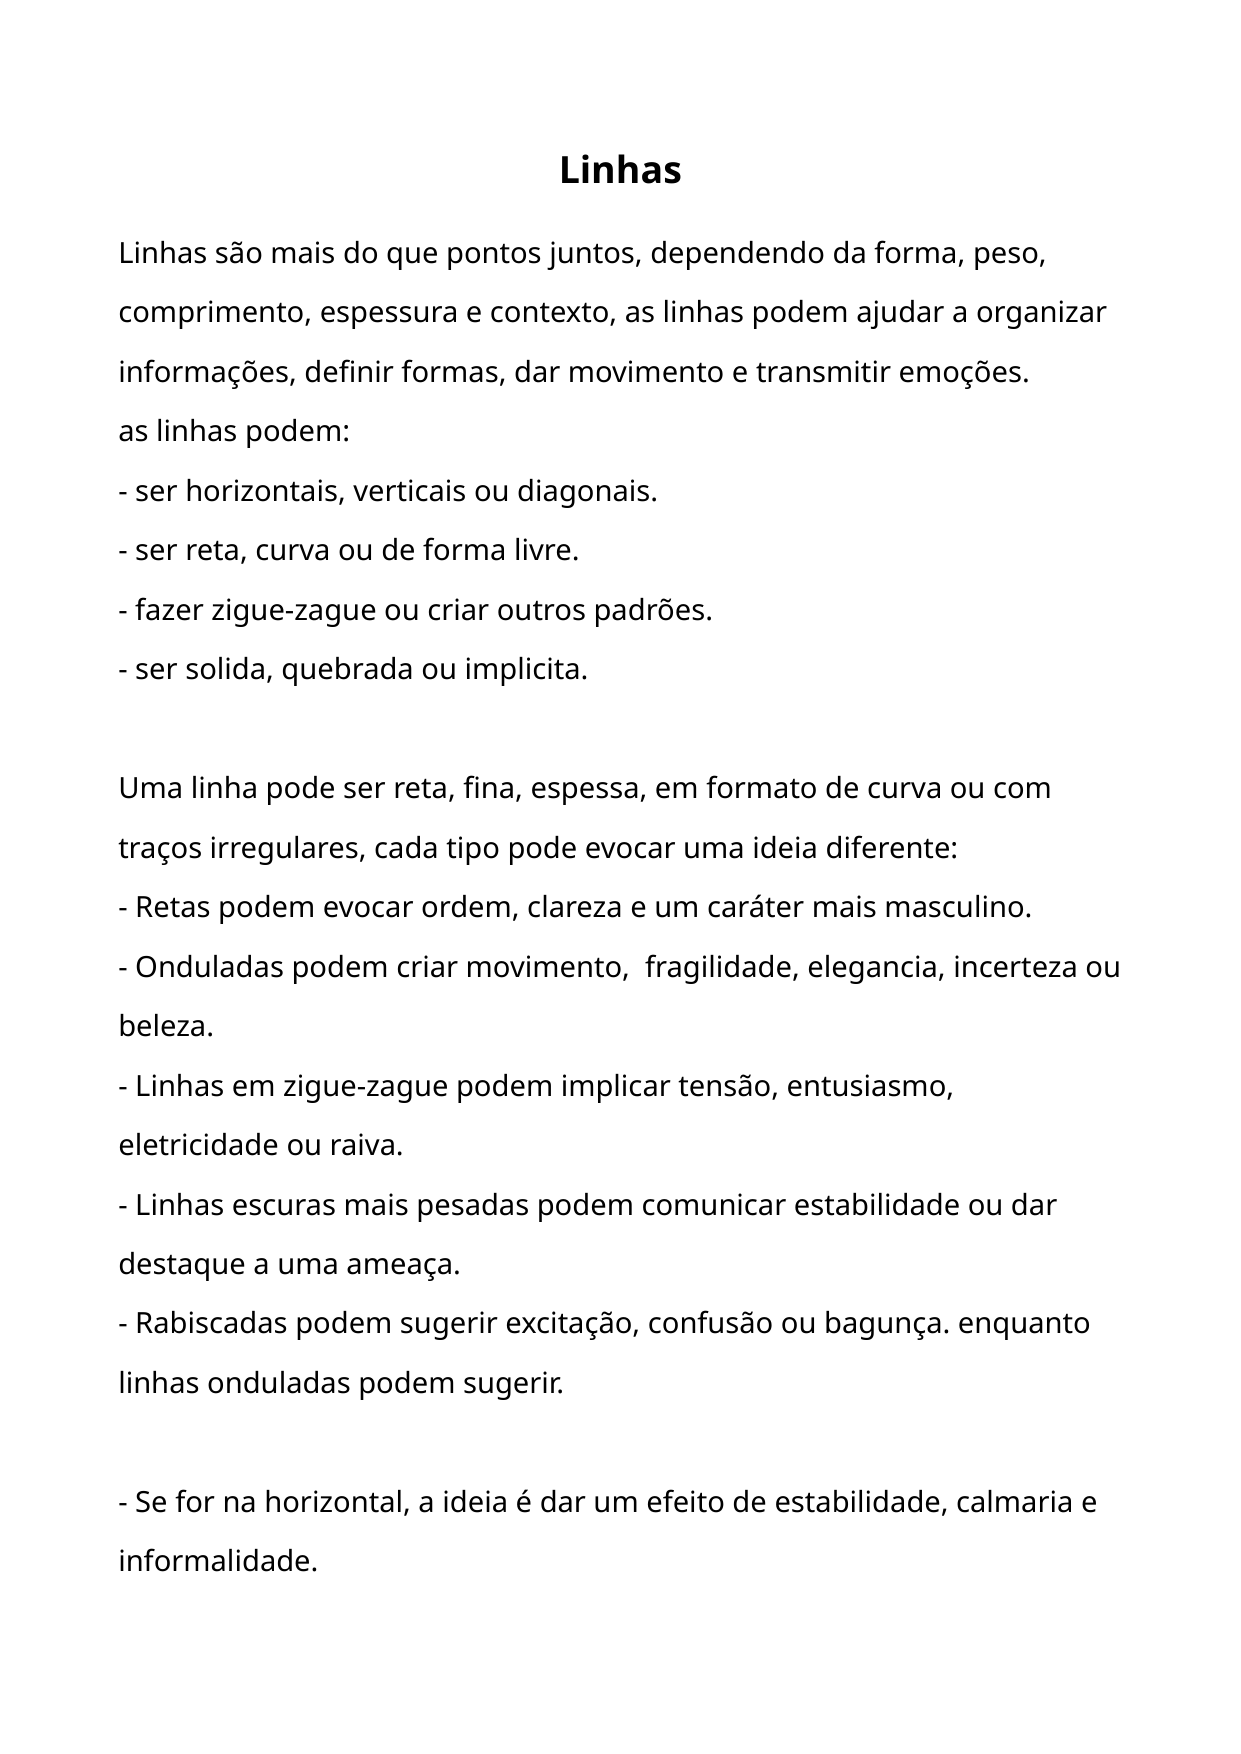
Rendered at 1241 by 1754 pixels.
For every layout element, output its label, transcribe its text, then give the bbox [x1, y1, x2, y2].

text Uma linha pode ser reta, fina, espessa, em formato de curva ou com traços irregulares, cada tipo pode evocar uma ideia diferente: [118, 767, 1122, 867]
text - ser solida, quebrada ou implicita. [118, 648, 1122, 688]
text - Onduladas podem criar movimento, fragilidade, elegancia, incerteza ou beleza. [118, 946, 1122, 1045]
text - Linhas em zigue-zague podem implicar tensão, entusiasmo, eletricidade ou raiva. [118, 1065, 1122, 1164]
text - Se for na horizontal, a ideia é dar um efeito de estabilidade, calmaria e informalidade. [118, 1481, 1122, 1580]
text - Rabiscadas podem sugerir excitação, confusão ou bagunça. enquanto linhas onduladas podem sugerir. [118, 1303, 1122, 1402]
text - ser reta, curva ou de forma livre. [118, 529, 1122, 569]
text - Retas podem evocar ordem, clareza e um caráter mais masculino. [118, 886, 1122, 926]
text - Linhas escuras mais pesadas podem comunicar estabilidade ou dar destaque a uma ameaça. [118, 1184, 1122, 1283]
subtitle Linhas [118, 143, 1122, 194]
text as linhas podem: [118, 411, 1122, 450]
text - ser horizontais, verticais ou diagonais. [118, 470, 1122, 510]
text Linhas são mais do que pontos juntos, dependendo da forma, peso, comprimento, espessura e contexto, as linhas podem ajudar a organizar informações, definir formas, dar movimento e transmitir emoções. [118, 232, 1122, 391]
text - fazer zigue-zague ou criar outros padrões. [118, 589, 1122, 629]
